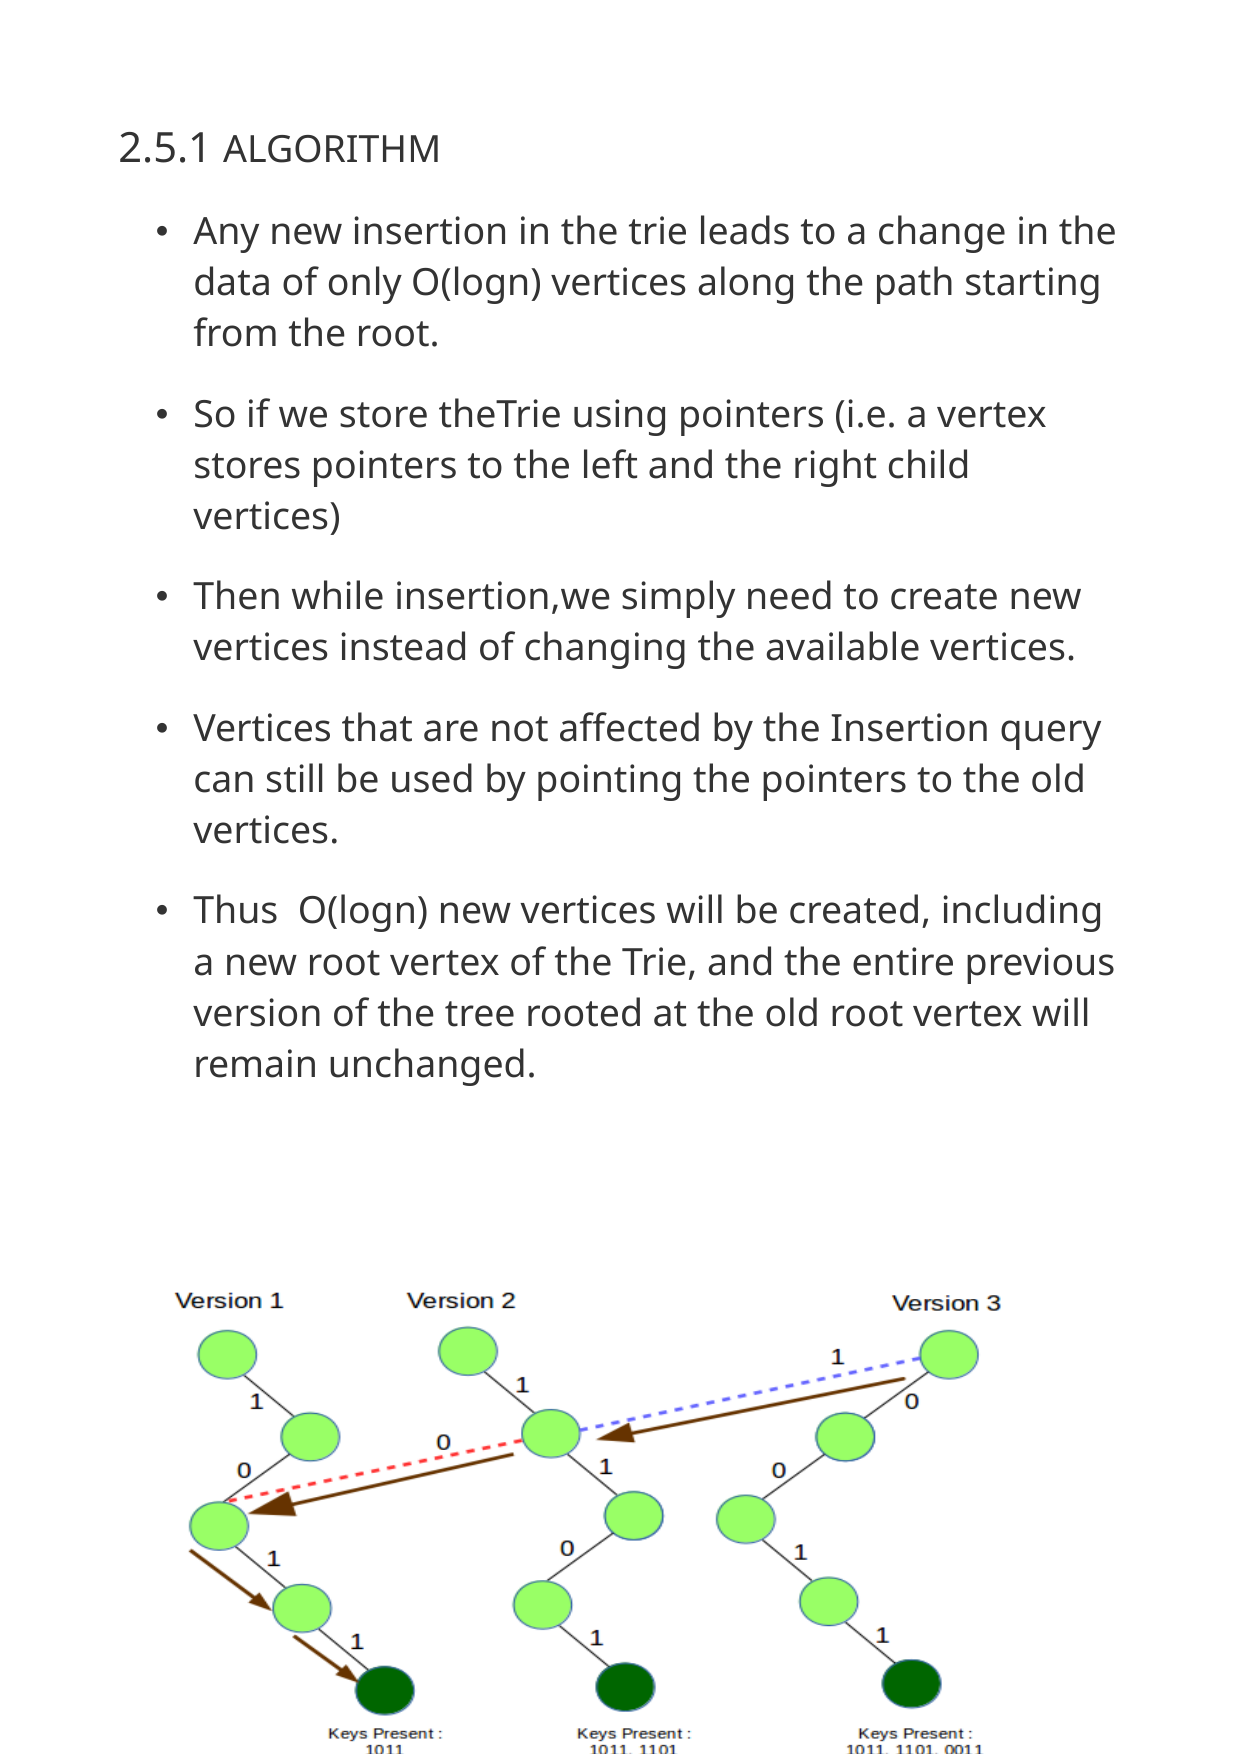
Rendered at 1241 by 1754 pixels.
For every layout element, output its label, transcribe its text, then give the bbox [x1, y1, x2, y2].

list Any new insertion in the trie leads to a change in the data of only O(logn) vertices along the path starting from the root. [156, 204, 1122, 357]
list So if we store theTrie using pointers (i.e. a vertex stores pointers to the left and the right child vertices) [156, 387, 1122, 540]
text 2.5.1 ALGORITHM [118, 118, 1122, 175]
picture [129, 1275, 1064, 1754]
list Then while insertion,we simply need to create new vertices instead of changing the available vertices. [156, 569, 1122, 672]
list Thus O(logn) new vertices will be created, including a new root vertex of the Trie, and the entire previous version of the tree rooted at the old root vertex will remain unchanged. [156, 884, 1122, 1088]
list Vertices that are not affected by the Insertion query can still be used by pointing the pointers to the old vertices. [156, 701, 1122, 854]
